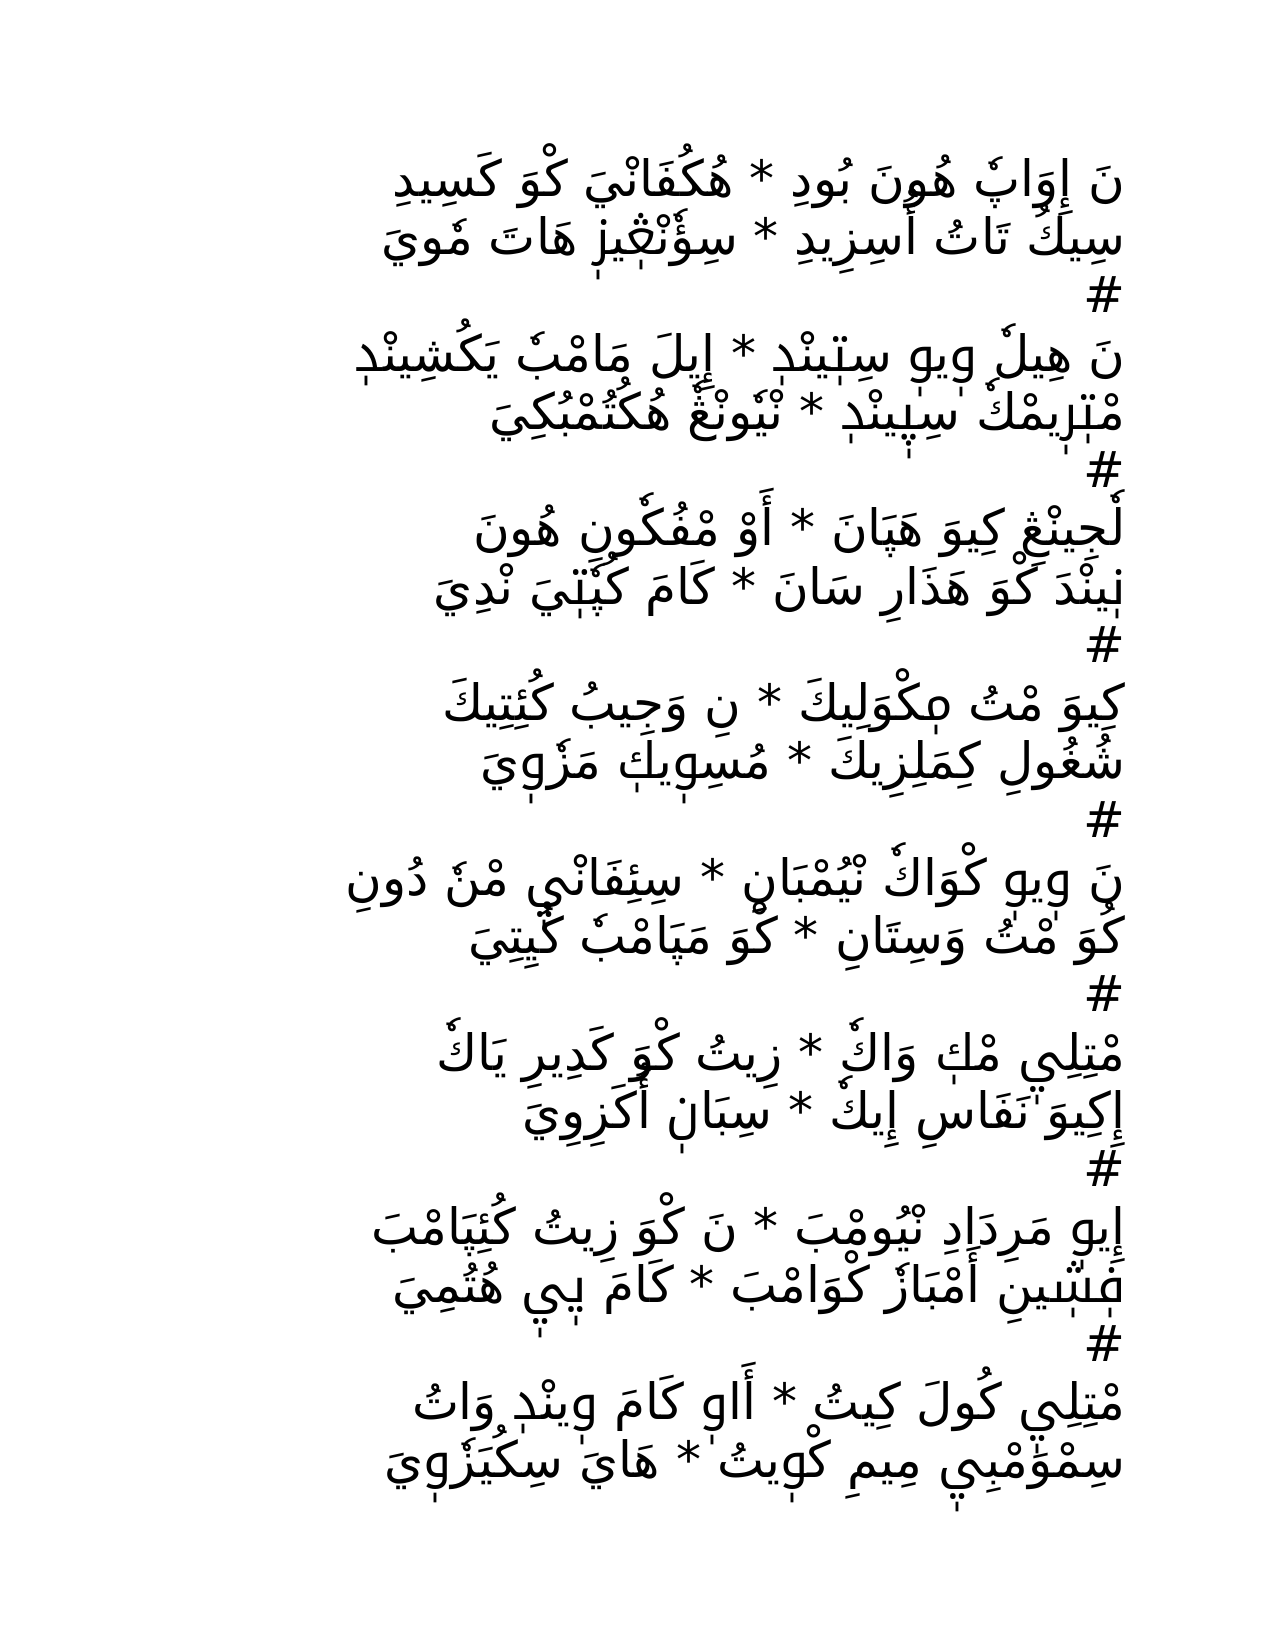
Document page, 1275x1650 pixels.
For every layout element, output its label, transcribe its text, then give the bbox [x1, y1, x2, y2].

text نَ وٖيوٖ كْوَاكٗ نْيُمْبَانِ * سِئِفَانْيٖ مْنٗ دُونِ كُوَ مْتُ وَسِتَانِ * كْوَ مَپَامْبٗ كُيِتِيَ [150, 849, 1125, 965]
text نَ إِوَاپٗ هُونَ بُودِ * هُكُفَانْيَ كْوَ كَسِيدِ سِيكُ تَاتُ أُسِزِيدِ * سِؤٗنْڠٖيزٖ هَاتَ مٗويَ [150, 150, 1125, 266]
text # [150, 965, 1125, 1023]
text # [150, 616, 1125, 674]
text كِيوَ مْتُ مٖكْوَلِيكَ * نِ وَجِيبُ كُئِتِيكَ شُغُولِ كِمَلِزِيكَ * مُسِوٖيكٖ مَزٗوٖيَ [150, 674, 1125, 791]
text لٗجِينْڠِ كِيوَ هَپَانَ * أَوْ مْفُكٗونِ هُونَ نٖينْدَ كْوَ هَذَارِ سَانَ * كَامَ كُپٗتٖيَ نْدِيَ [150, 499, 1125, 616]
text # [150, 441, 1125, 499]
text # [150, 266, 1125, 325]
text # [150, 1140, 1125, 1198]
text # [150, 791, 1125, 849]
text نَ هِيلٗ وٖيوٖ سِتٖينْدٖ * إِيلَ مَامْبٗ يَكُشِينْدٖ مْتٖرٖيمْكٗ سِپٖينْدٖ * نْيٗونْڠٗ هُكُتُمْبُكِيَ [150, 325, 1125, 441]
text # [150, 1314, 1125, 1373]
text مْتِلِيٖ مْكٖ وَاكٗ * زِيتُ كْوَ كَدِيرِ يَاكٗ إِكِيوَ نَفَاسِ إِيكٗ * سِبَانٖ أُكَزِوِيَ [150, 1023, 1125, 1140]
text مْتِلِيٖ كُولَ كِيتُ * أَاوٖ كَامَ وٖينْدٖ وَاتُ سِمْوَمْبِيٖ مِيمِ كْوٖيتُ * هَايَ سِكُيَزٗوٖيَ [150, 1373, 1125, 1489]
text إِيوٖ مَرِدَادِ نْيُومْبَ * نَ كْوَ زِيتُ كُئِپَامْبَ فٖشٖينِ أَمْبَازٗ كْوَامْبَ * كَامَ يٖيٖ هُتُمِيَ [150, 1198, 1125, 1314]
